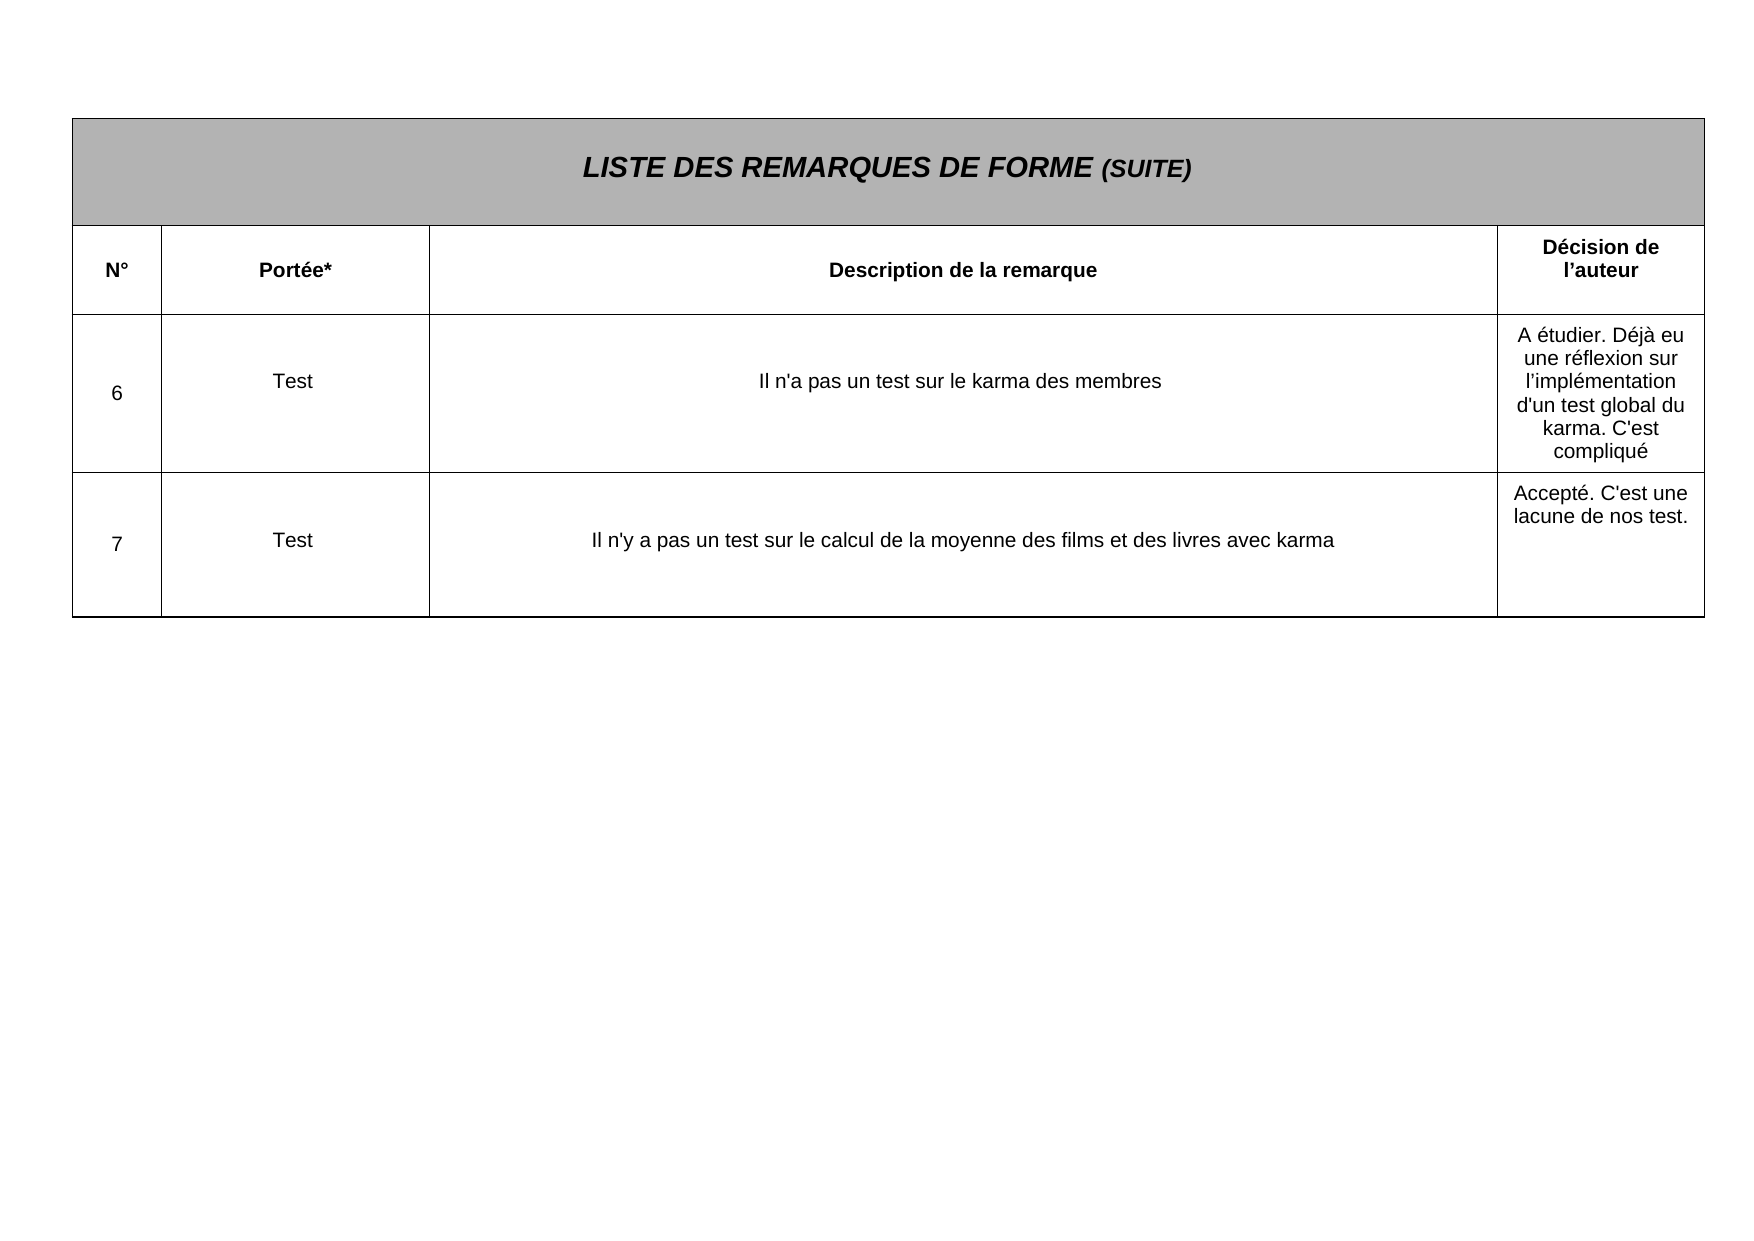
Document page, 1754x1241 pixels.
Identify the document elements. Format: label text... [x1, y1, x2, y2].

table_cell Test [162, 473, 429, 616]
table_cell N° [73, 226, 161, 314]
table_cell Accepté. C'est une lacune de nos test. [1498, 473, 1704, 616]
table_cell Décision de l’auteur [1498, 226, 1704, 314]
table_cell Test [162, 315, 429, 472]
table_cell 6 [73, 315, 161, 472]
table_cell Description de la remarque [430, 226, 1497, 314]
table_cell A étudier. Déjà eu une réflexion sur l’implémentation d'un test global du karma. C'est compliqué [1498, 315, 1704, 472]
table_cell LISTE DES REMARQUES DE FORME (SUITE) [73, 119, 1704, 225]
table_cell Portée* [162, 226, 429, 314]
table_cell 7 [73, 473, 161, 616]
table_cell Il n'a pas un test sur le karma des membres [430, 315, 1497, 472]
table_cell Il n'y a pas un test sur le calcul de la moyenne des films et des livres avec karma [430, 473, 1497, 616]
